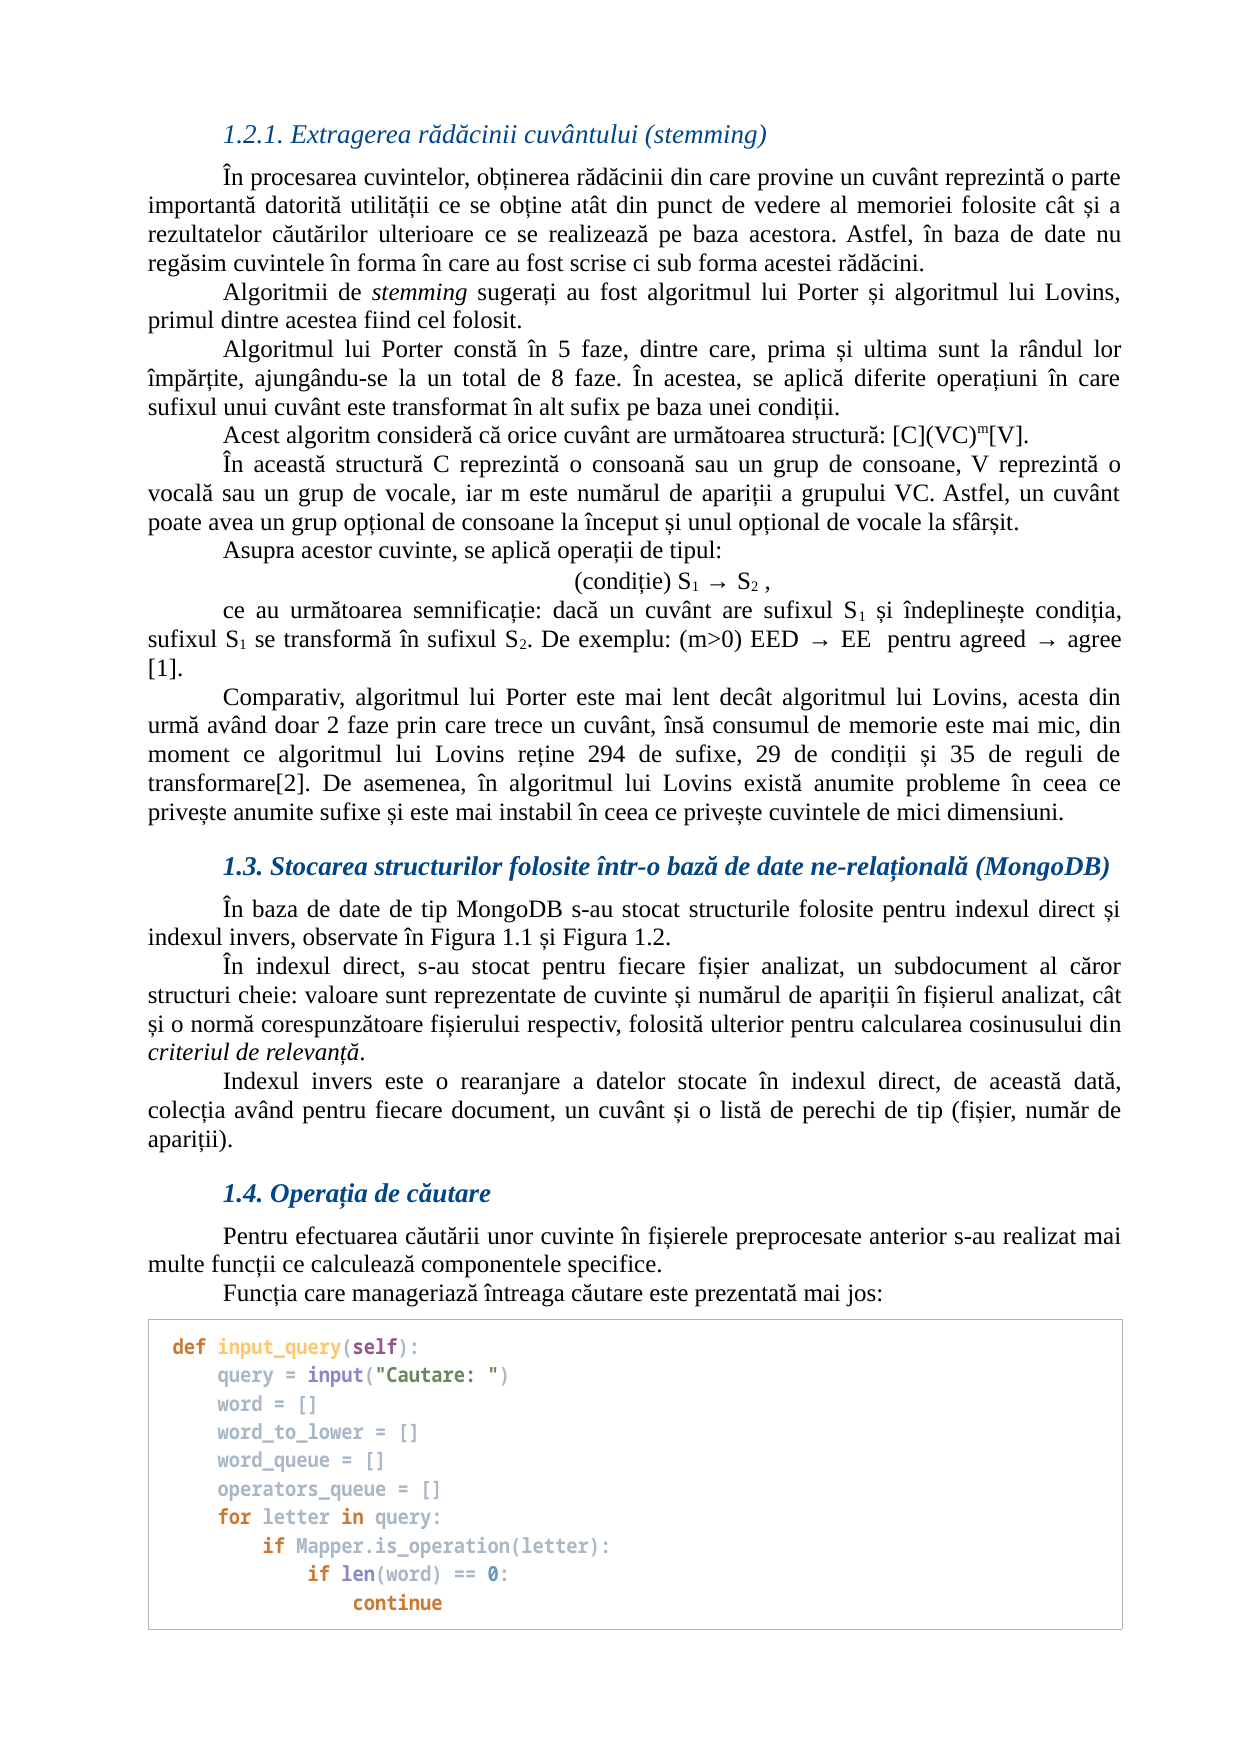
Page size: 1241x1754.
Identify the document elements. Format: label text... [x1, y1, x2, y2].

text Funcția care manageriază întreaga căutare este prezentată mai jos: [148, 1278, 1122, 1307]
subtitle Extragerea rădăcinii cuvântului (stemming) [223, 118, 1122, 149]
text Asupra acestor cuvinte, se aplică operații de tipul: [148, 535, 1122, 564]
text Comparativ, algoritmul lui Porter este mai lent decât algoritmul lui Lovins, acesta din urmă având doar 2 faze prin care trece un cuvânt, însă consumul de memorie este mai mic, din moment ce algoritmul lui Lovins reține 294 de sufixe, 29 de condiții și 35 de reguli de transformare[2]. De asemenea, în algoritmul lui Lovins există anumite probleme în ceea ce privește anumite sufixe și este mai instabil în ceea ce privește cuvintele de mici dimensiuni. [148, 682, 1122, 825]
text În procesarea cuvintelor, obținerea rădăcinii din care provine un cuvânt reprezintă o parte importantă datorită utilității ce se obține atât din punct de vedere al memoriei folosite cât și a rezultatelor căutărilor ulterioare ce se realizează pe baza acestora. Astfel, în baza de date nu regăsim cuvintele în forma în care au fost scrise ci sub forma acestei rădăcini. [148, 162, 1122, 277]
text Pentru efectuarea căutării unor cuvinte în fișierele preprocesate anterior s-au realizat mai multe funcții ce calculează componentele specifice. [148, 1221, 1122, 1278]
text (condiție) S1 → S2 , [148, 564, 1122, 595]
text Indexul invers este o rearanjare a datelor stocate în indexul direct, de această dată, colecția având pentru fiecare document, un cuvânt și o listă de perechi de tip (fișier, număr de apariții). [148, 1066, 1122, 1152]
text Acest algoritm consideră că orice cuvânt are următoarea structură: [C](VC)m[V]. [148, 420, 1122, 449]
subtitle Operația de căutare [223, 1177, 1122, 1208]
text def input_query(self): query = input("Cautare: ") word = [] word_to_lower = [] word_queue = [] operators_queue = [] for letter in query: if Mapper.is_operation(letter): if len(word) == 0: continue [149, 1320, 1122, 1629]
text În baza de date de tip MongoDB s-au stocat structurile folosite pentru indexul direct și indexul invers, observate în Figura 1.1 și Figura 1.2. [148, 894, 1122, 951]
text În această structură C reprezintă o consoană sau un grup de consoane, V reprezintă o vocală sau un grup de vocale, iar m este numărul de apariții a grupului VC. Astfel, un cuvânt poate avea un grup opțional de consoane la început și unul opțional de vocale la sfârșit. [148, 449, 1122, 535]
text În indexul direct, s-au stocat pentru fiecare fișier analizat, un subdocument al căror structuri cheie: valoare sunt reprezentate de cuvinte și numărul de apariții în fișierul analizat, cât și o normă corespunzătoare fișierului respectiv, folosită ulterior pentru calcularea cosinusului din criteriul de relevanță. [148, 951, 1122, 1066]
text Algoritmul lui Porter constă în 5 faze, dintre care, prima și ultima sunt la rândul lor împărțite, ajungându-se la un total de 8 faze. În acestea, se aplică diferite operațiuni în care sufixul unui cuvânt este transformat în alt sufix pe baza unei condiții. [148, 334, 1122, 420]
text ce au următoarea semnificație: dacă un cuvânt are sufixul S1 și îndeplinește condiția, sufixul S1 se transformă în sufixul S2. De exemplu: (m>0) EED → EE pentru agreed → agree [1]. [148, 595, 1122, 682]
text Algoritmii de stemming sugerați au fost algoritmul lui Porter și algoritmul lui Lovins, primul dintre acestea fiind cel folosit. [148, 277, 1122, 334]
subtitle Stocarea structurilor folosite într-o bază de date ne-relațională (MongoDB) [223, 850, 1122, 881]
